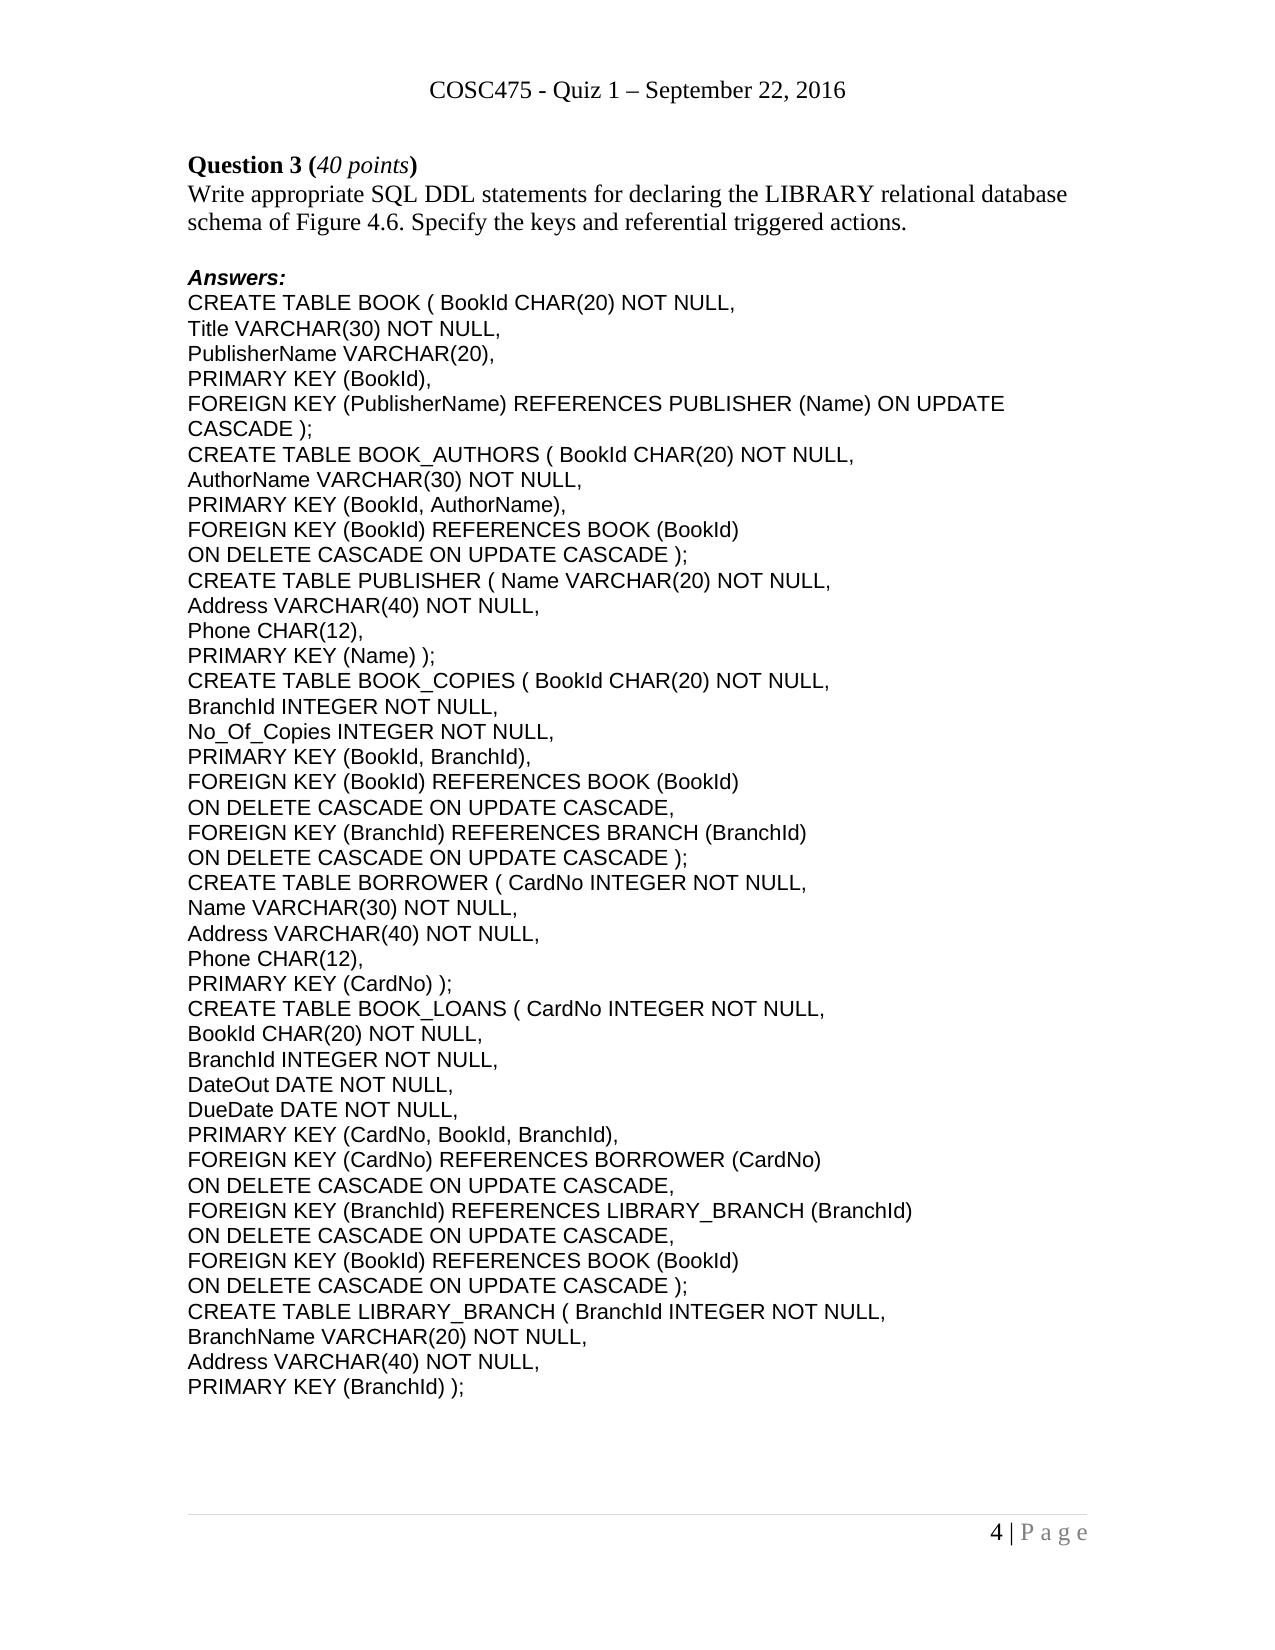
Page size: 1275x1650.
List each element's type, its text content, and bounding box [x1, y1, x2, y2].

text FOREIGN KEY (BookId) REFERENCES BOOK (BookId) [187, 517, 1087, 542]
text ON DELETE CASCADE ON UPDATE CASCADE ); [187, 1273, 1087, 1298]
text BranchName VARCHAR(20) NOT NULL, [187, 1324, 1087, 1349]
text BookId CHAR(20) NOT NULL, [187, 1021, 1087, 1046]
text CREATE TABLE PUBLISHER ( Name VARCHAR(20) NOT NULL, [187, 567, 1087, 593]
text FOREIGN KEY (BranchId) REFERENCES BRANCH (BranchId) [187, 819, 1087, 845]
text schema of Figure 4.6. Specify the keys and referential triggered actions. [187, 207, 1087, 236]
text No_Of_Copies INTEGER NOT NULL, [187, 719, 1087, 744]
text Name VARCHAR(30) NOT NULL, [187, 895, 1087, 920]
text ON DELETE CASCADE ON UPDATE CASCADE, [187, 794, 1087, 819]
text CREATE TABLE BOOK_COPIES ( BookId CHAR(20) NOT NULL, [187, 668, 1087, 693]
text ON DELETE CASCADE ON UPDATE CASCADE, [187, 1223, 1087, 1248]
text FOREIGN KEY (CardNo) REFERENCES BORROWER (CardNo) [187, 1147, 1087, 1172]
text Title VARCHAR(30) NOT NULL, [187, 315, 1087, 341]
text FOREIGN KEY (BranchId) REFERENCES LIBRARY_BRANCH (BranchId) [187, 1198, 1087, 1223]
text FOREIGN KEY (BookId) REFERENCES BOOK (BookId) [187, 1248, 1087, 1273]
text CREATE TABLE BOOK_LOANS ( CardNo INTEGER NOT NULL, [187, 996, 1087, 1021]
text Question 3 (40 points) [187, 150, 1087, 179]
text AuthorName VARCHAR(30) NOT NULL, [187, 467, 1087, 492]
text PRIMARY KEY (CardNo) ); [187, 971, 1087, 996]
text BranchId INTEGER NOT NULL, [187, 1046, 1087, 1072]
text ON DELETE CASCADE ON UPDATE CASCADE ); [187, 542, 1087, 567]
text Phone CHAR(12), [187, 618, 1087, 643]
text CREATE TABLE BOOK ( BookId CHAR(20) NOT NULL, [187, 290, 1087, 315]
text Address VARCHAR(40) NOT NULL, [187, 593, 1087, 618]
text CREATE TABLE BORROWER ( CardNo INTEGER NOT NULL, [187, 870, 1087, 895]
text ON DELETE CASCADE ON UPDATE CASCADE, [187, 1172, 1087, 1198]
text CREATE TABLE LIBRARY_BRANCH ( BranchId INTEGER NOT NULL, [187, 1298, 1087, 1324]
text Phone CHAR(12), [187, 946, 1087, 971]
text PRIMARY KEY (Name) ); [187, 643, 1087, 668]
text Address VARCHAR(40) NOT NULL, [187, 1349, 1087, 1374]
text PRIMARY KEY (BranchId) ); [187, 1374, 1087, 1399]
text BranchId INTEGER NOT NULL, [187, 693, 1087, 719]
text PRIMARY KEY (BookId), [187, 366, 1087, 391]
text PRIMARY KEY (BookId, AuthorName), [187, 492, 1087, 517]
text PRIMARY KEY (BookId, BranchId), [187, 744, 1087, 769]
text FOREIGN KEY (PublisherName) REFERENCES PUBLISHER (Name) ON UPDATE CASCADE ); [187, 391, 1087, 441]
text PublisherName VARCHAR(20), [187, 341, 1087, 366]
text FOREIGN KEY (BookId) REFERENCES BOOK (BookId) [187, 769, 1087, 794]
text PRIMARY KEY (CardNo, BookId, BranchId), [187, 1122, 1087, 1147]
text Address VARCHAR(40) NOT NULL, [187, 920, 1087, 946]
text CREATE TABLE BOOK_AUTHORS ( BookId CHAR(20) NOT NULL, [187, 441, 1087, 467]
text Answers: [187, 265, 1087, 290]
text DueDate DATE NOT NULL, [187, 1097, 1087, 1122]
text ON DELETE CASCADE ON UPDATE CASCADE ); [187, 845, 1087, 870]
text DateOut DATE NOT NULL, [187, 1072, 1087, 1097]
text Write appropriate SQL DDL statements for declaring the LIBRARY relational database [187, 179, 1087, 207]
